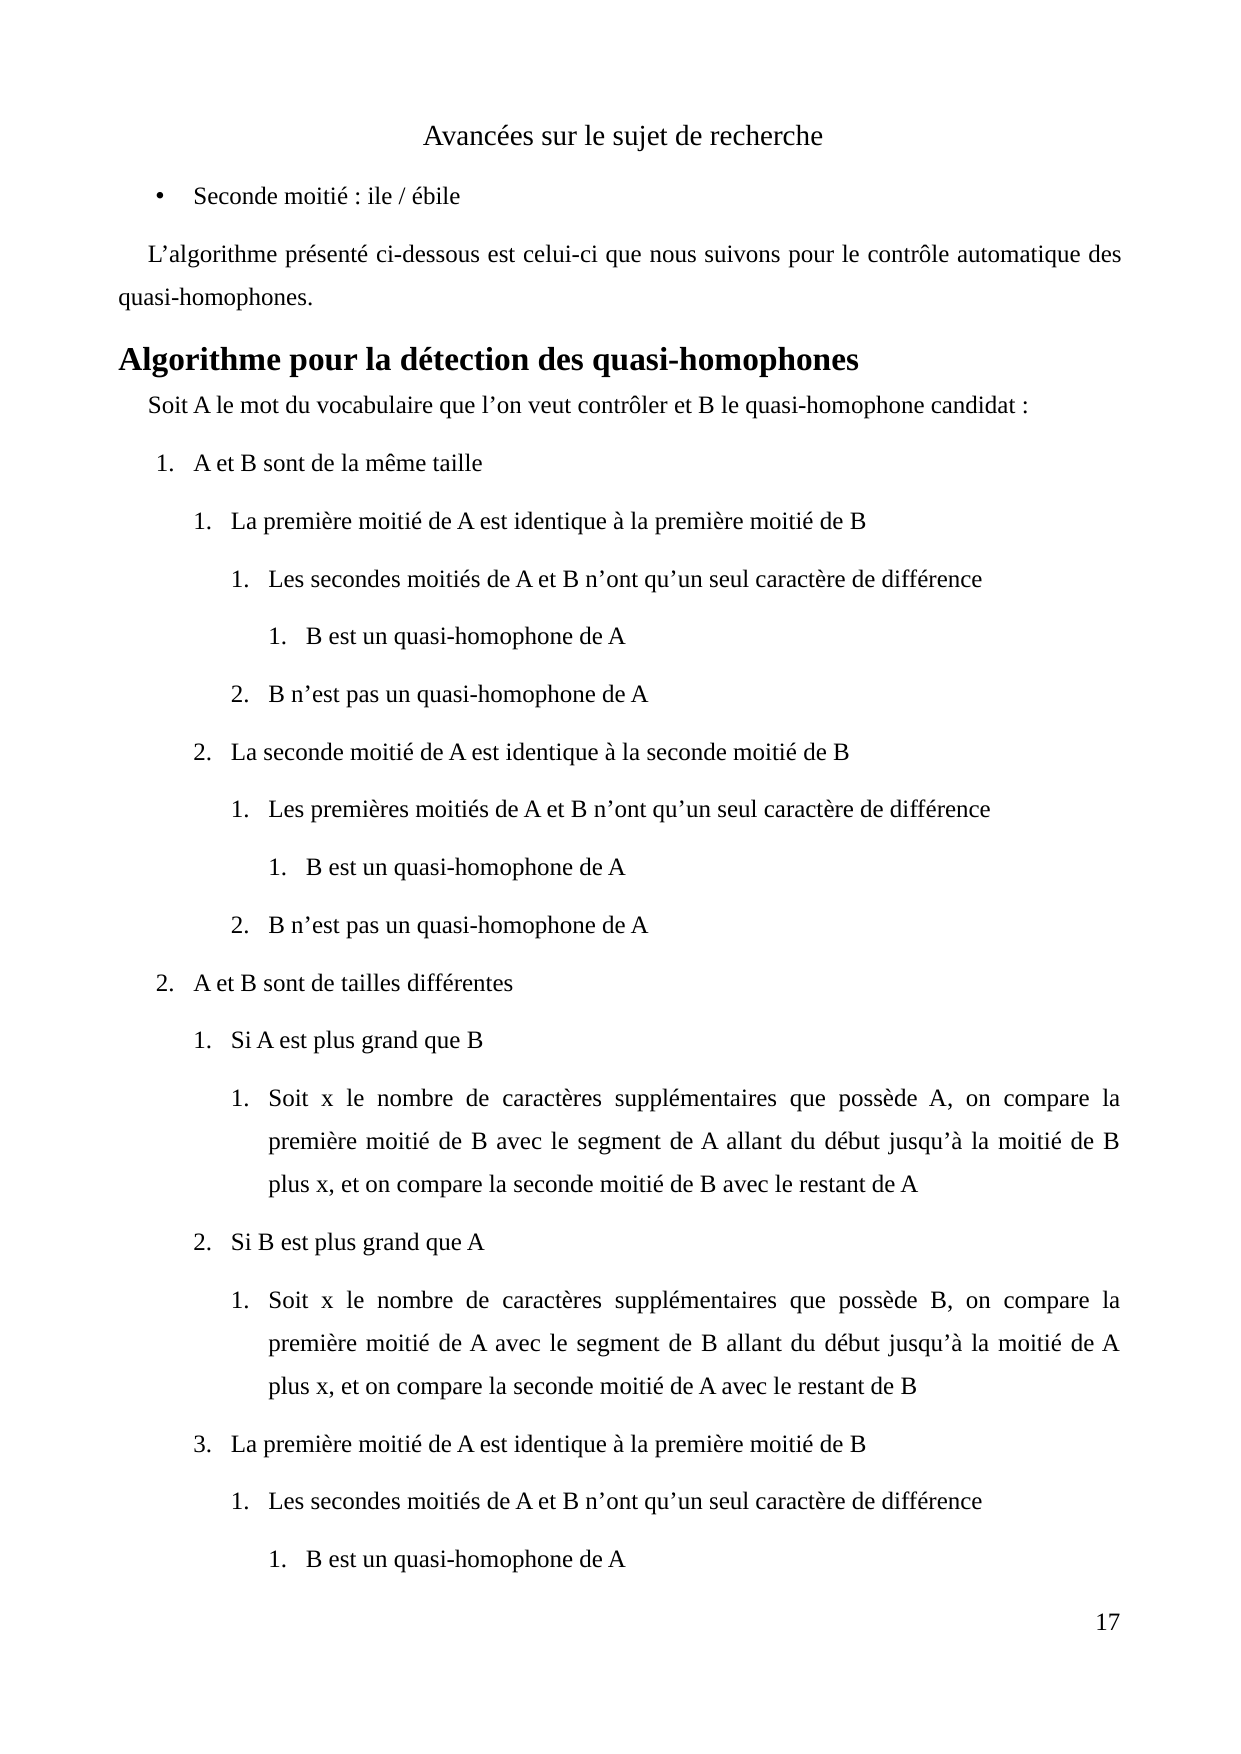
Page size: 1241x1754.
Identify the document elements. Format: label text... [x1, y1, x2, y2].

list Si A est plus grand que B [193, 1025, 1122, 1054]
list A et B sont de la même taille [156, 448, 1122, 477]
text L’algorithme présenté ci-dessous est celui-ci que nous suivons pour le contrôle automatique des quasi-homophones. [118, 239, 1122, 311]
list Les secondes moitiés de A et B n’ont qu’un seul caractère de différence [231, 564, 1122, 592]
list Si B est plus grand que A [193, 1227, 1122, 1256]
list B n’est pas un quasi-homophone de A [231, 910, 1122, 939]
list Les secondes moitiés de A et B n’ont qu’un seul caractère de différence [231, 1486, 1122, 1515]
list Seconde moitié : ile / ébile [156, 181, 1122, 210]
list Soit x le nombre de caractères supplémentaires que possède B, on compare la première moitié de A avec le segment de B allant du début jusqu’à la moitié de A plus x, et on compare la seconde moitié de A avec le restant de B [231, 1285, 1122, 1400]
list Soit x le nombre de caractères supplémentaires que possède A, on compare la première moitié de B avec le segment de A allant du début jusqu’à la moitié de B plus x, et on compare la seconde moitié de B avec le restant de A [231, 1083, 1122, 1198]
list B est un quasi-homophone de A [268, 852, 1122, 881]
list B est un quasi-homophone de A [268, 1544, 1122, 1573]
subtitle Algorithme pour la détection des quasi-homophones [118, 340, 1122, 378]
list Les premières moitiés de A et B n’ont qu’un seul caractère de différence [231, 794, 1122, 823]
list La seconde moitié de A est identique à la seconde moitié de B [193, 737, 1122, 766]
list La première moitié de A est identique à la première moitié de B [193, 506, 1122, 535]
list La première moitié de A est identique à la première moitié de B [193, 1429, 1122, 1457]
text Soit A le mot du vocabulaire que l’on veut contrôler et B le quasi-homophone candidat : [118, 391, 1122, 419]
list B est un quasi-homophone de A [268, 621, 1122, 650]
list B n’est pas un quasi-homophone de A [231, 679, 1122, 708]
list A et B sont de tailles différentes [156, 968, 1122, 996]
